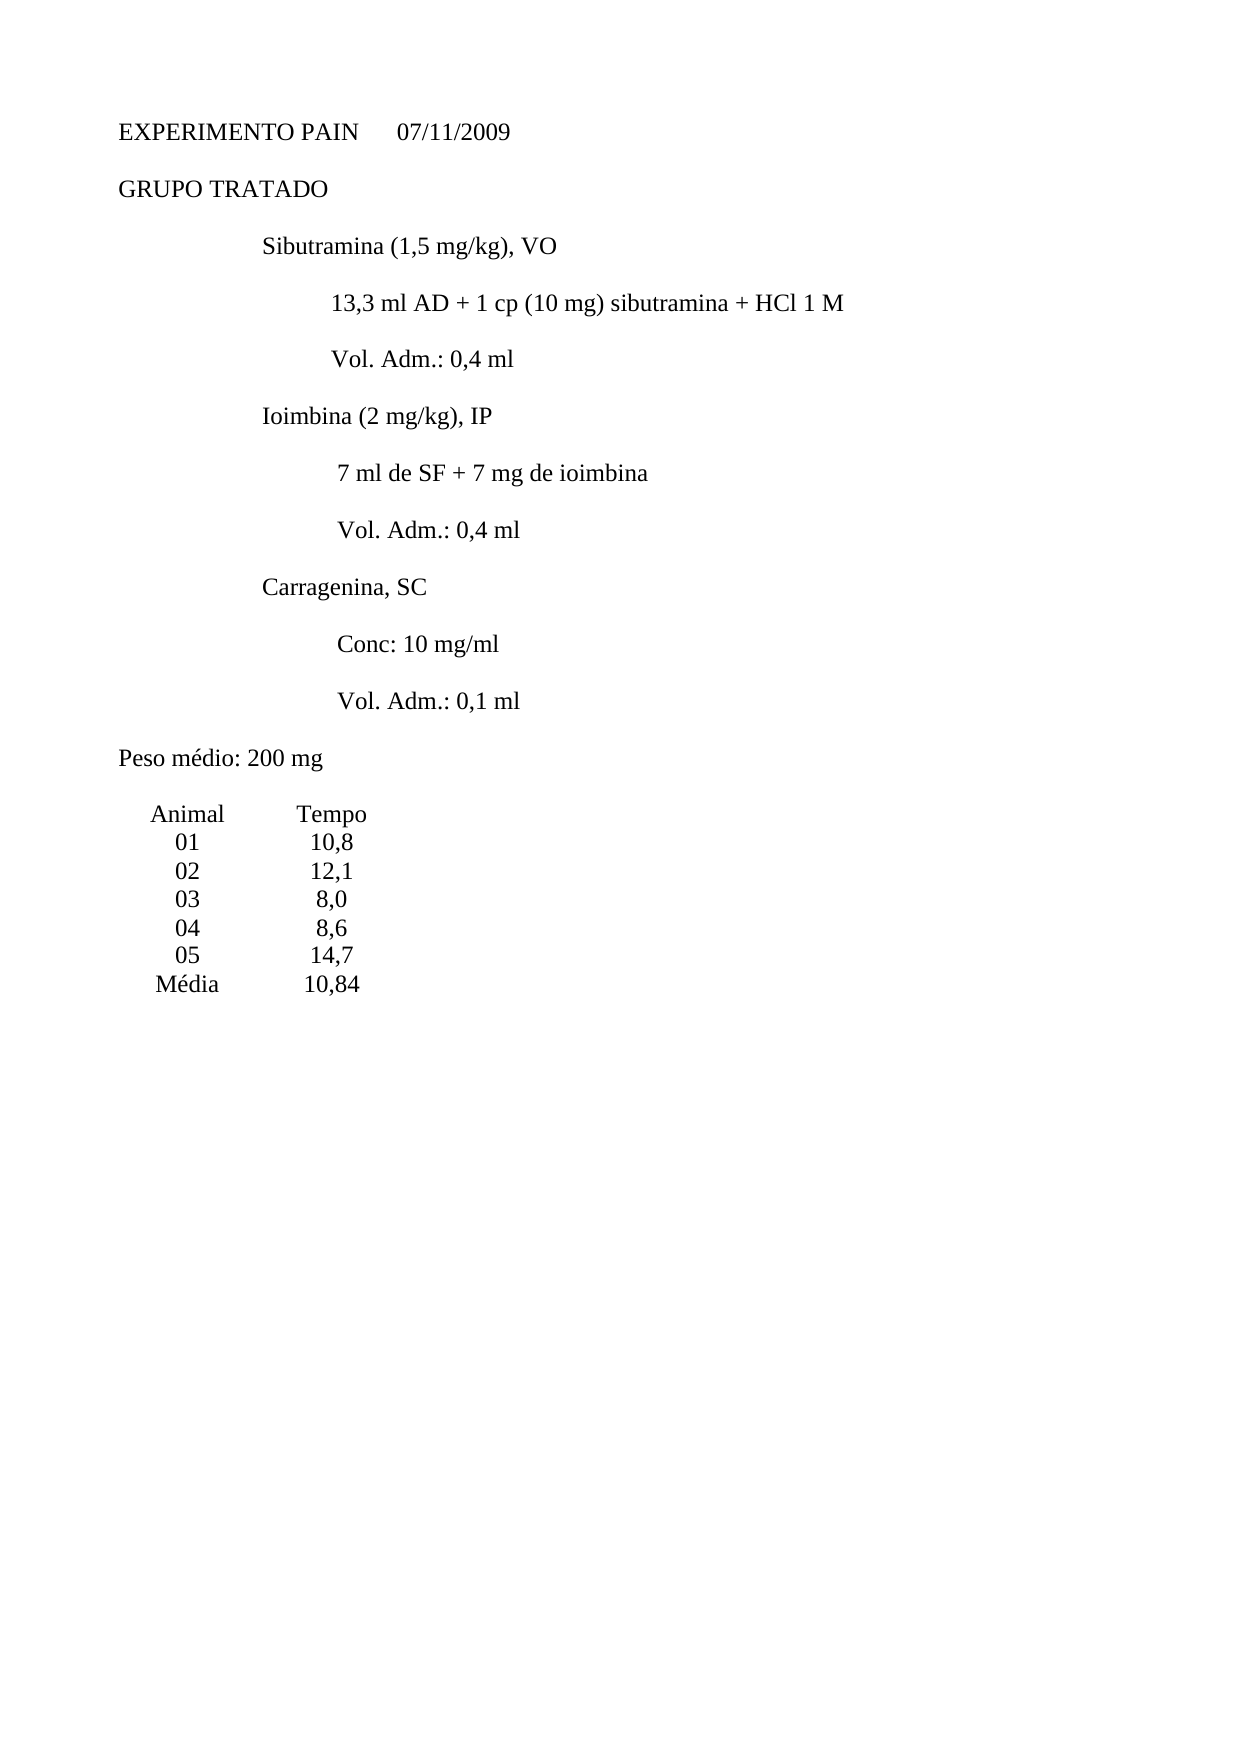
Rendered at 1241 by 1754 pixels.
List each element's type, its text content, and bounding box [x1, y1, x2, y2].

text Peso médio: 200 mg [118, 744, 1122, 771]
table_cell 10,8 [263, 828, 407, 857]
table_header Animal [118, 801, 262, 828]
text Vol. Adm.: 0,4 ml [118, 346, 1122, 373]
table_cell 10,84 [263, 970, 407, 1000]
table_cell 02 [118, 857, 262, 885]
text 13,3 ml AD + 1 cp (10 mg) sibutramina + HCl 1 M [118, 289, 1122, 316]
text Conc: 10 mg/ml [118, 630, 1122, 658]
table_cell 8,0 [263, 885, 407, 914]
table_cell 01 [118, 828, 262, 857]
table_cell 12,1 [263, 857, 407, 885]
text Carragenina, SC [118, 573, 1122, 601]
text Vol. Adm.: 0,1 ml [118, 687, 1122, 714]
text Vol. Adm.: 0,4 ml [118, 516, 1122, 544]
text GRUPO TRATADO [118, 175, 1122, 203]
table_cell 8,6 [263, 914, 407, 942]
table_header Tempo [263, 801, 407, 828]
table_cell 05 [118, 942, 262, 970]
table_cell 04 [118, 914, 262, 942]
table_cell 03 [118, 885, 262, 914]
text Sibutramina (1,5 mg/kg), VO [118, 232, 1122, 259]
text 7 ml de SF + 7 mg de ioimbina [118, 459, 1122, 487]
table_cell Média [118, 970, 262, 1000]
text Ioimbina (2 mg/kg), IP [118, 402, 1122, 430]
text EXPERIMENTO PAIN 07/11/2009 [118, 118, 1122, 146]
table_cell 14,7 [263, 942, 407, 970]
